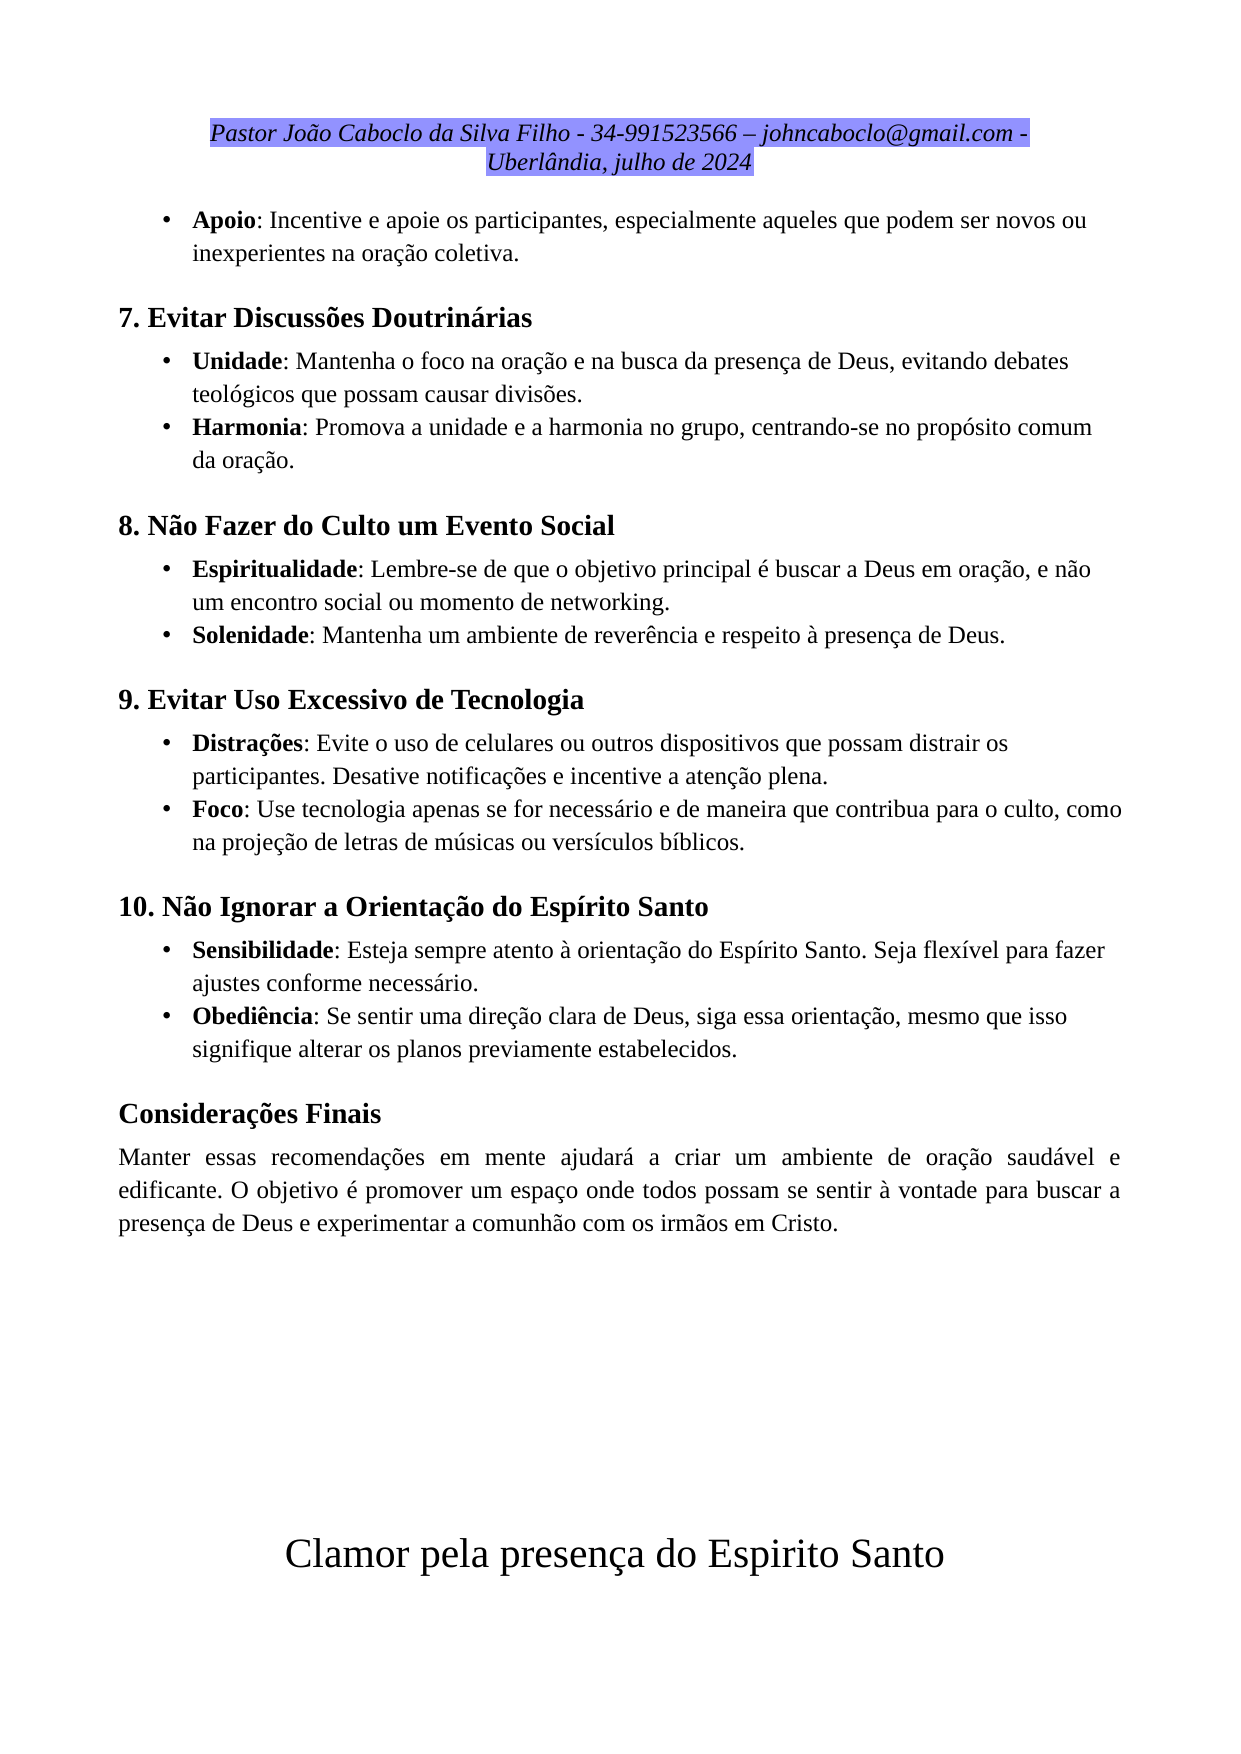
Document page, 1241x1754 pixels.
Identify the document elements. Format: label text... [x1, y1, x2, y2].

list Sensibilidade: Esteja sempre atento à orientação do Espírito Santo. Seja flexível para fazer ajustes conforme necessário. [162, 935, 1122, 997]
subtitle 7. Evitar Discussões Doutrinárias [118, 300, 1122, 334]
list Unidade: Mantenha o foco na oração e na busca da presença de Deus, evitando debates teológicos que possam causar divisões. [162, 346, 1122, 408]
subtitle 8. Não Fazer do Culto um Evento Social [118, 508, 1122, 541]
list Apoio: Incentive e apoie os participantes, especialmente aqueles que podem ser novos ou inexperientes na oração coletiva. [162, 205, 1122, 267]
list Harmonia: Promova a unidade e a harmonia no grupo, centrando-se no propósito comum da oração. [162, 412, 1122, 474]
list Obediência: Se sentir uma direção clara de Deus, siga essa orientação, mesmo que isso signifique alterar os planos previamente estabelecidos. [162, 1001, 1122, 1063]
text Clamor pela presença do Espirito Santo [118, 1529, 1122, 1577]
list Foco: Use tecnologia apenas se for necessário e de maneira que contribua para o culto, como na projeção de letras de músicas ou versículos bíblicos. [162, 794, 1122, 856]
subtitle 9. Evitar Uso Excessivo de Tecnologia [118, 682, 1122, 715]
list Solenidade: Mantenha um ambiente de reverência e respeito à presença de Deus. [162, 620, 1122, 648]
list Distrações: Evite o uso de celulares ou outros dispositivos que possam distrair os participantes. Desative notificações e incentive a atenção plena. [162, 728, 1122, 790]
subtitle 10. Não Ignorar a Orientação do Espírito Santo [118, 889, 1122, 923]
text Manter essas recomendações em mente ajudará a criar um ambiente de oração saudável e edificante. O objetivo é promover um espaço onde todos possam se sentir à vontade para buscar a presença de Deus e experimentar a comunhão com os irmãos em Cristo. [118, 1142, 1122, 1237]
subtitle Considerações Finais [118, 1096, 1122, 1130]
list Espiritualidade: Lembre-se de que o objetivo principal é buscar a Deus em oração, e não um encontro social ou momento de networking. [162, 554, 1122, 615]
